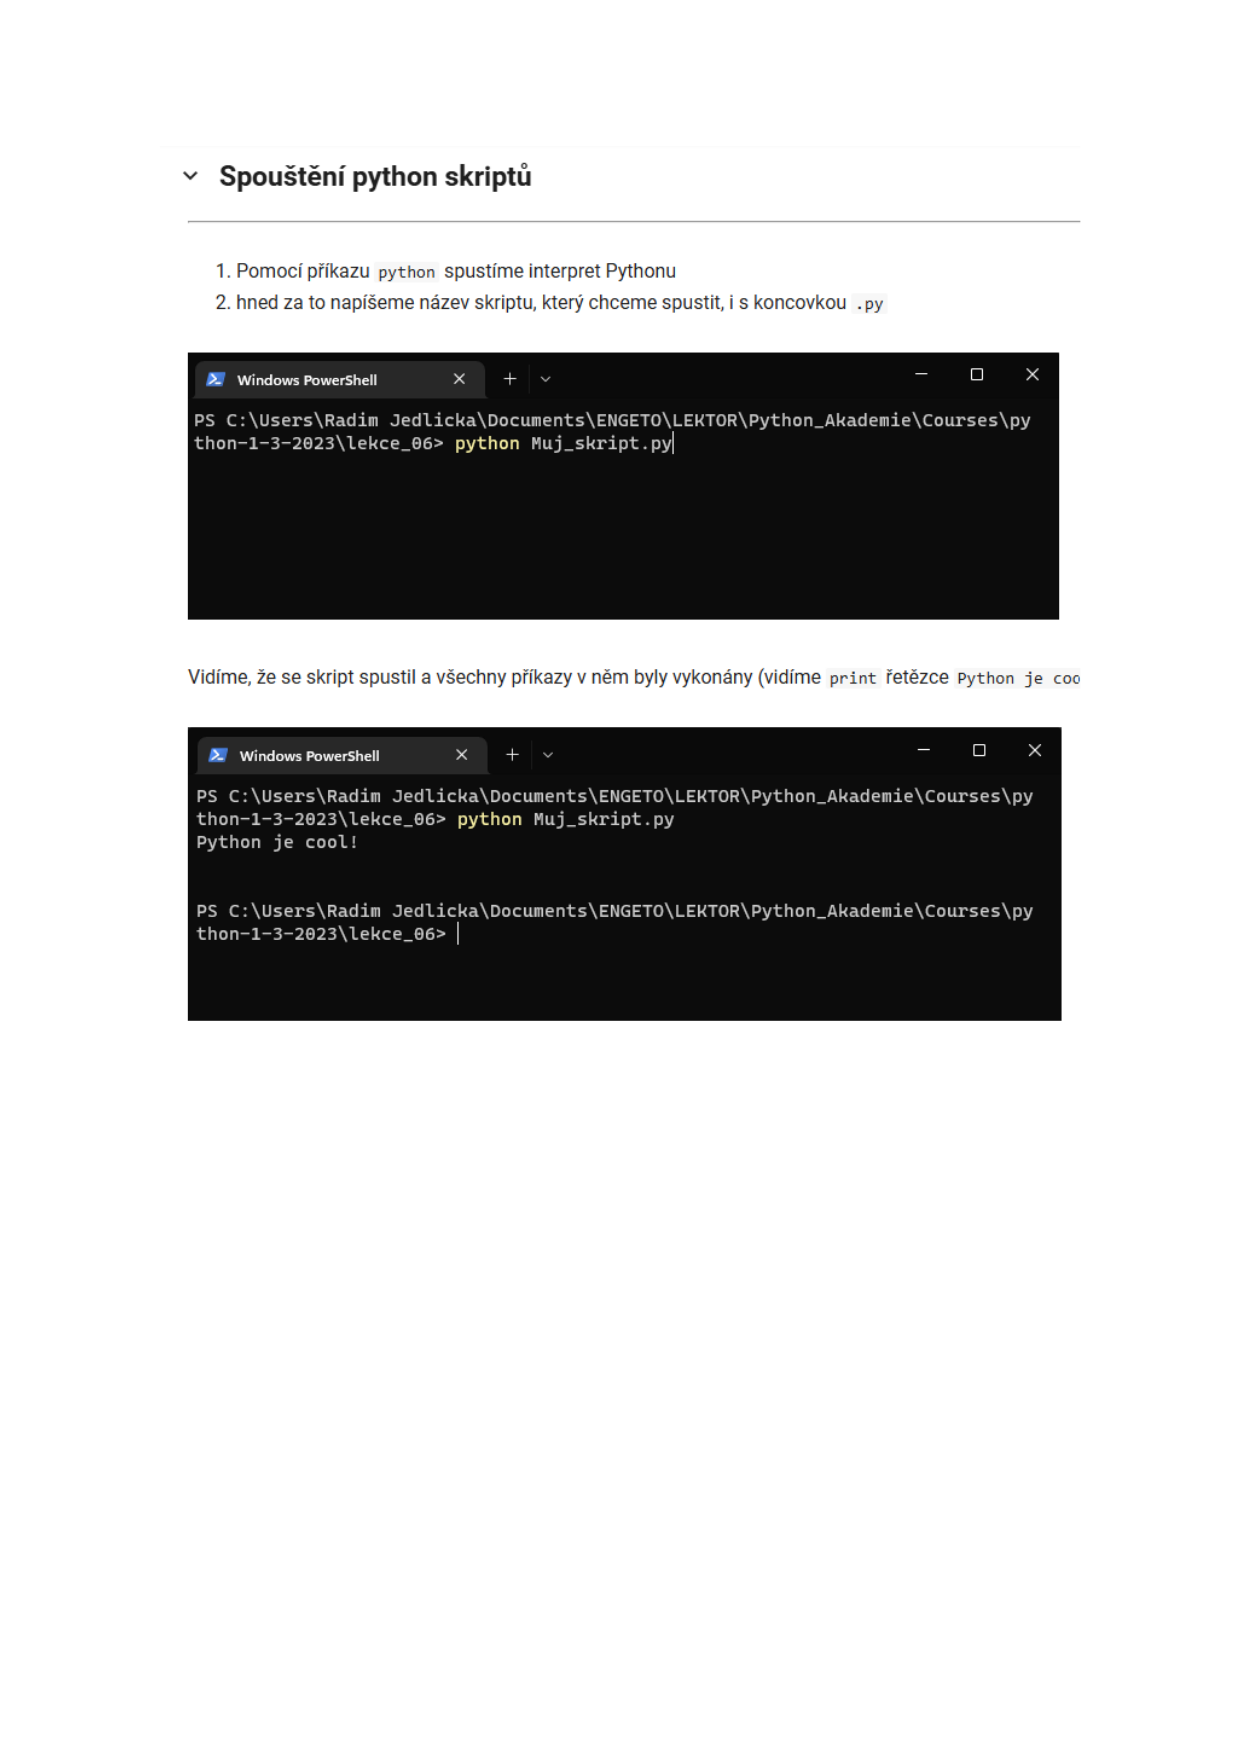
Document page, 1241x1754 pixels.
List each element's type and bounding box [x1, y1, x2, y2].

picture [159, 146, 1081, 1027]
